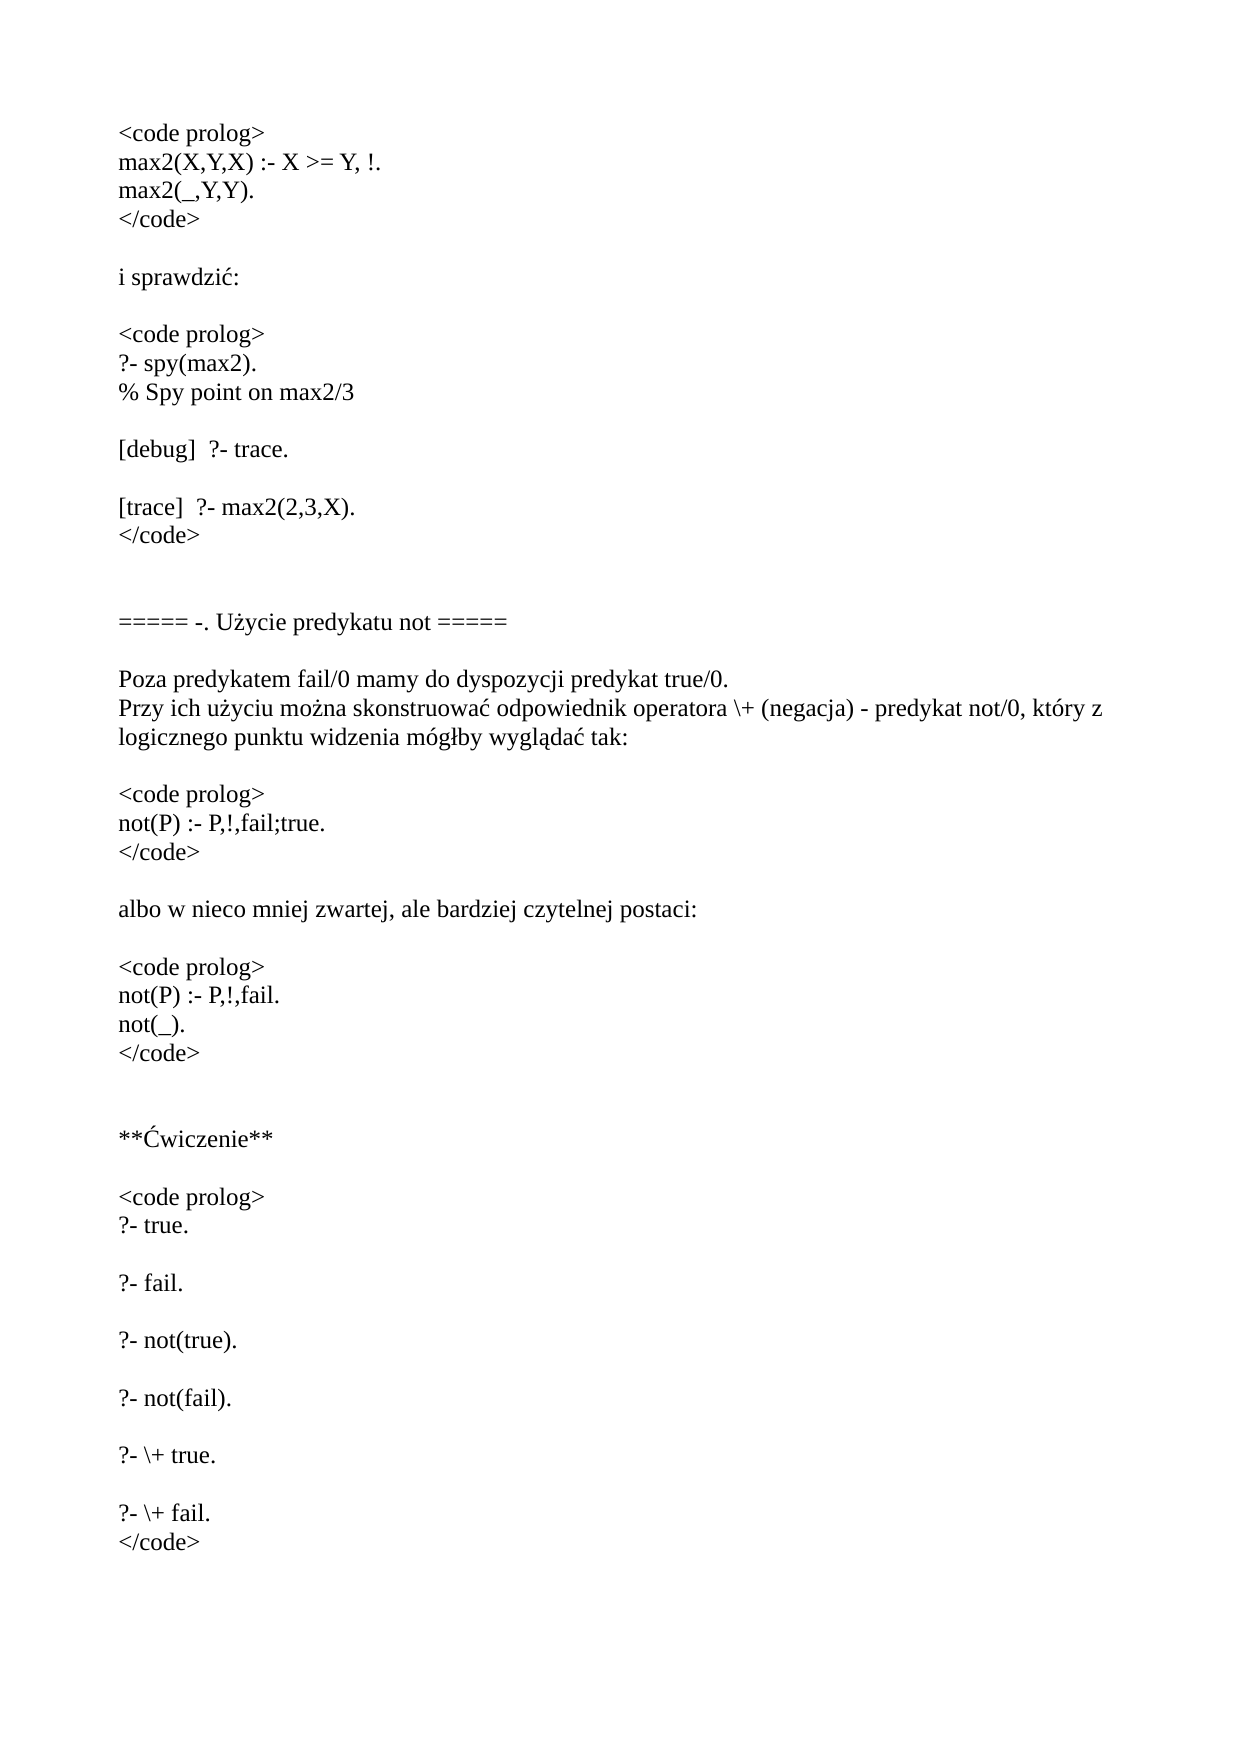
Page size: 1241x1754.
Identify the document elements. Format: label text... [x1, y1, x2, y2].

text </code> [118, 1038, 1122, 1067]
text max2(X,Y,X) :- X >= Y, !. [118, 147, 1122, 176]
text not(P) :- P,!,fail;true. [118, 808, 1122, 837]
text [debug] ?- trace. [118, 434, 1122, 463]
text ?- \+ fail. [118, 1498, 1122, 1527]
text albo w nieco mniej zwartej, ale bardziej czytelnej postaci: [118, 894, 1122, 923]
text ?- not(fail). [118, 1383, 1122, 1412]
text <code prolog> [118, 952, 1122, 981]
text % Spy point on max2/3 [118, 377, 1122, 406]
text <code prolog> [118, 118, 1122, 147]
text max2(_,Y,Y). [118, 176, 1122, 204]
text i sprawdzić: [118, 262, 1122, 291]
text not(P) :- P,!,fail. [118, 981, 1122, 1009]
text ?- \+ true. [118, 1441, 1122, 1469]
text <code prolog> [118, 1182, 1122, 1211]
text Przy ich użyciu można skonstruować odpowiednik operatora \+ (negacja) - predykat not/0, który z logicznego punktu widzenia mógłby wyglądać tak: [118, 693, 1122, 751]
text ?- fail. [118, 1268, 1122, 1297]
text **Ćwiczenie** [118, 1124, 1122, 1153]
text [trace] ?- max2(2,3,X). [118, 492, 1122, 521]
text ===== -. Użycie predykatu not ===== [118, 607, 1122, 636]
text ?- true. [118, 1211, 1122, 1239]
text <code prolog> [118, 319, 1122, 348]
text Poza predykatem fail/0 mamy do dyspozycji predykat true/0. [118, 664, 1122, 693]
text ?- spy(max2). [118, 348, 1122, 377]
text <code prolog> [118, 779, 1122, 808]
text </code> [118, 521, 1122, 549]
text </code> [118, 204, 1122, 233]
text </code> [118, 837, 1122, 866]
text </code> [118, 1527, 1122, 1556]
text ?- not(true). [118, 1326, 1122, 1354]
text not(_). [118, 1009, 1122, 1038]
